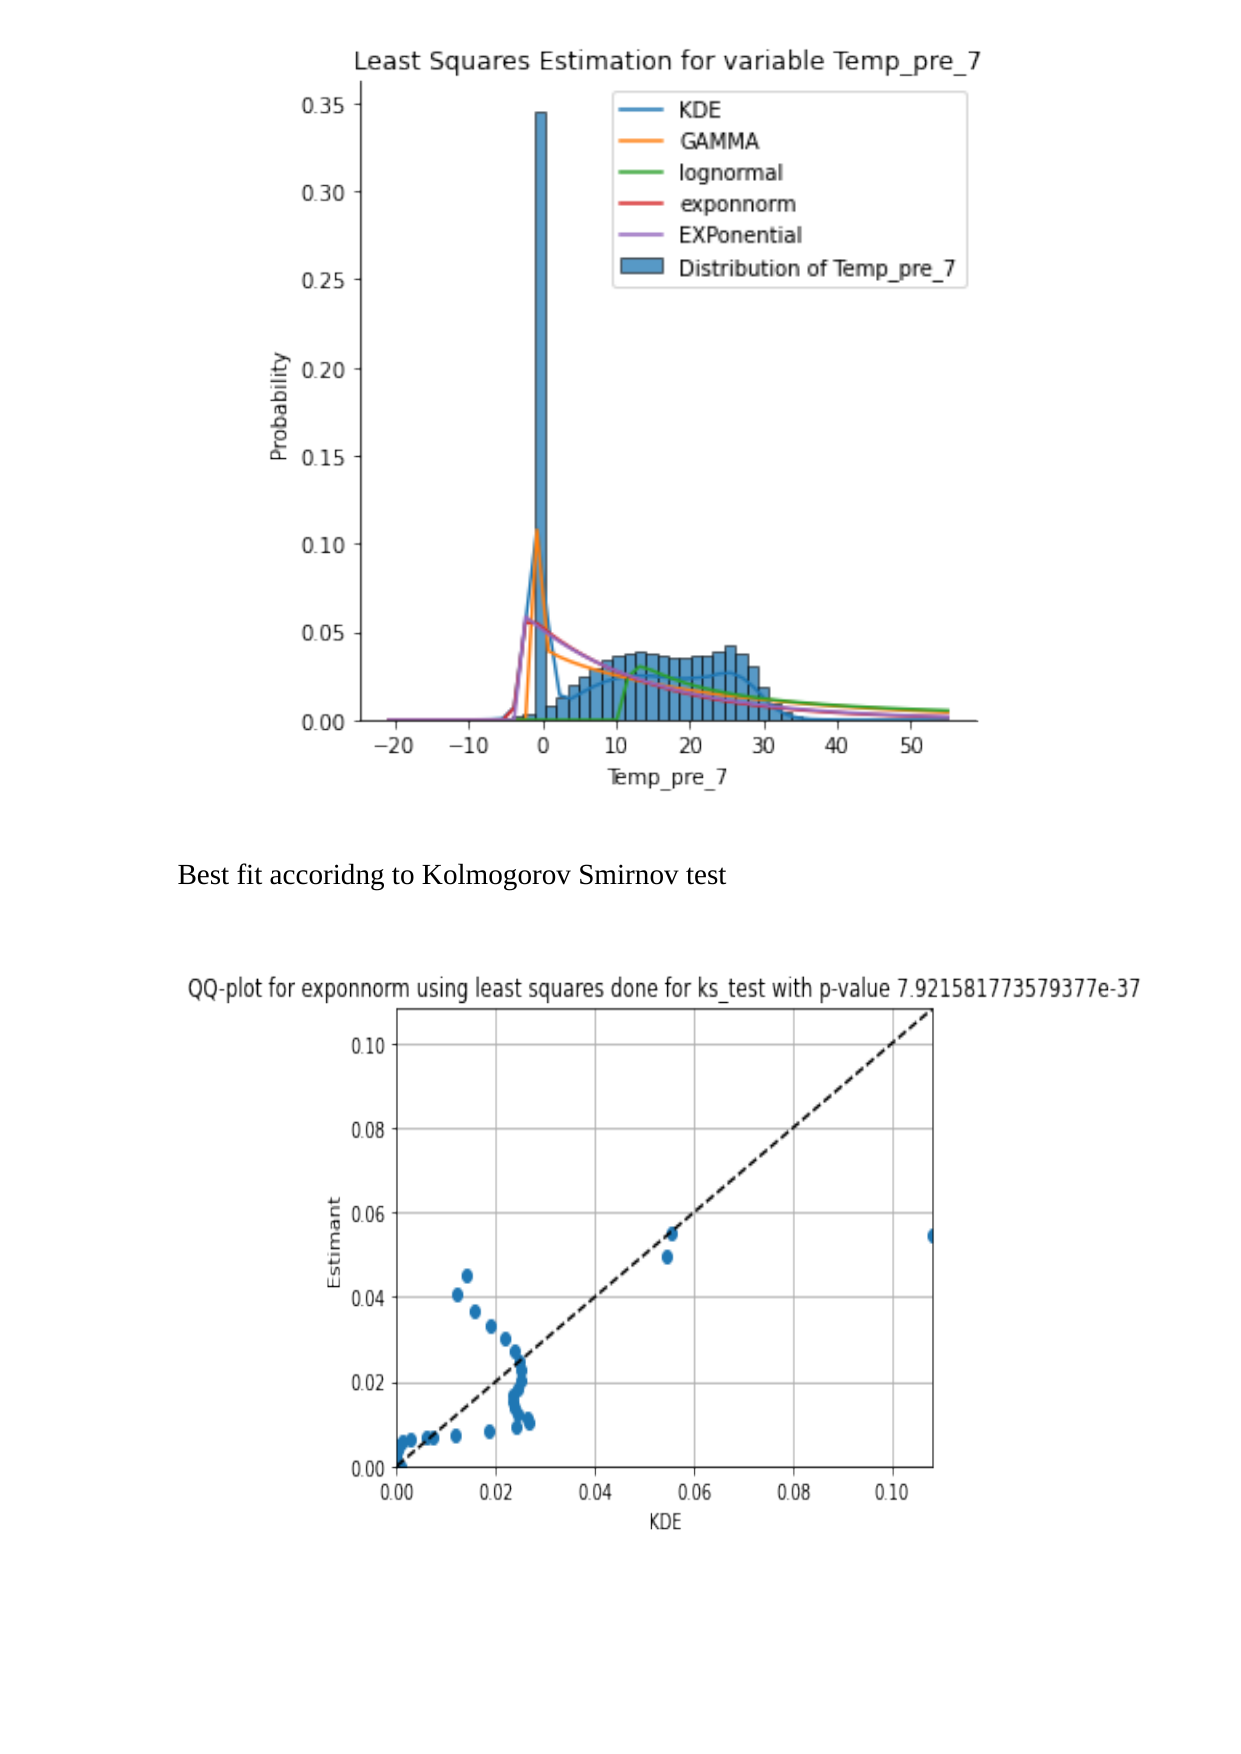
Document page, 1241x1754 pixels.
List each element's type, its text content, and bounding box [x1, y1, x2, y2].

text Best fit accoridng to Kolmogorov Smirnov test [177, 857, 1152, 891]
picture [177, 962, 1152, 1547]
picture [256, 35, 998, 802]
